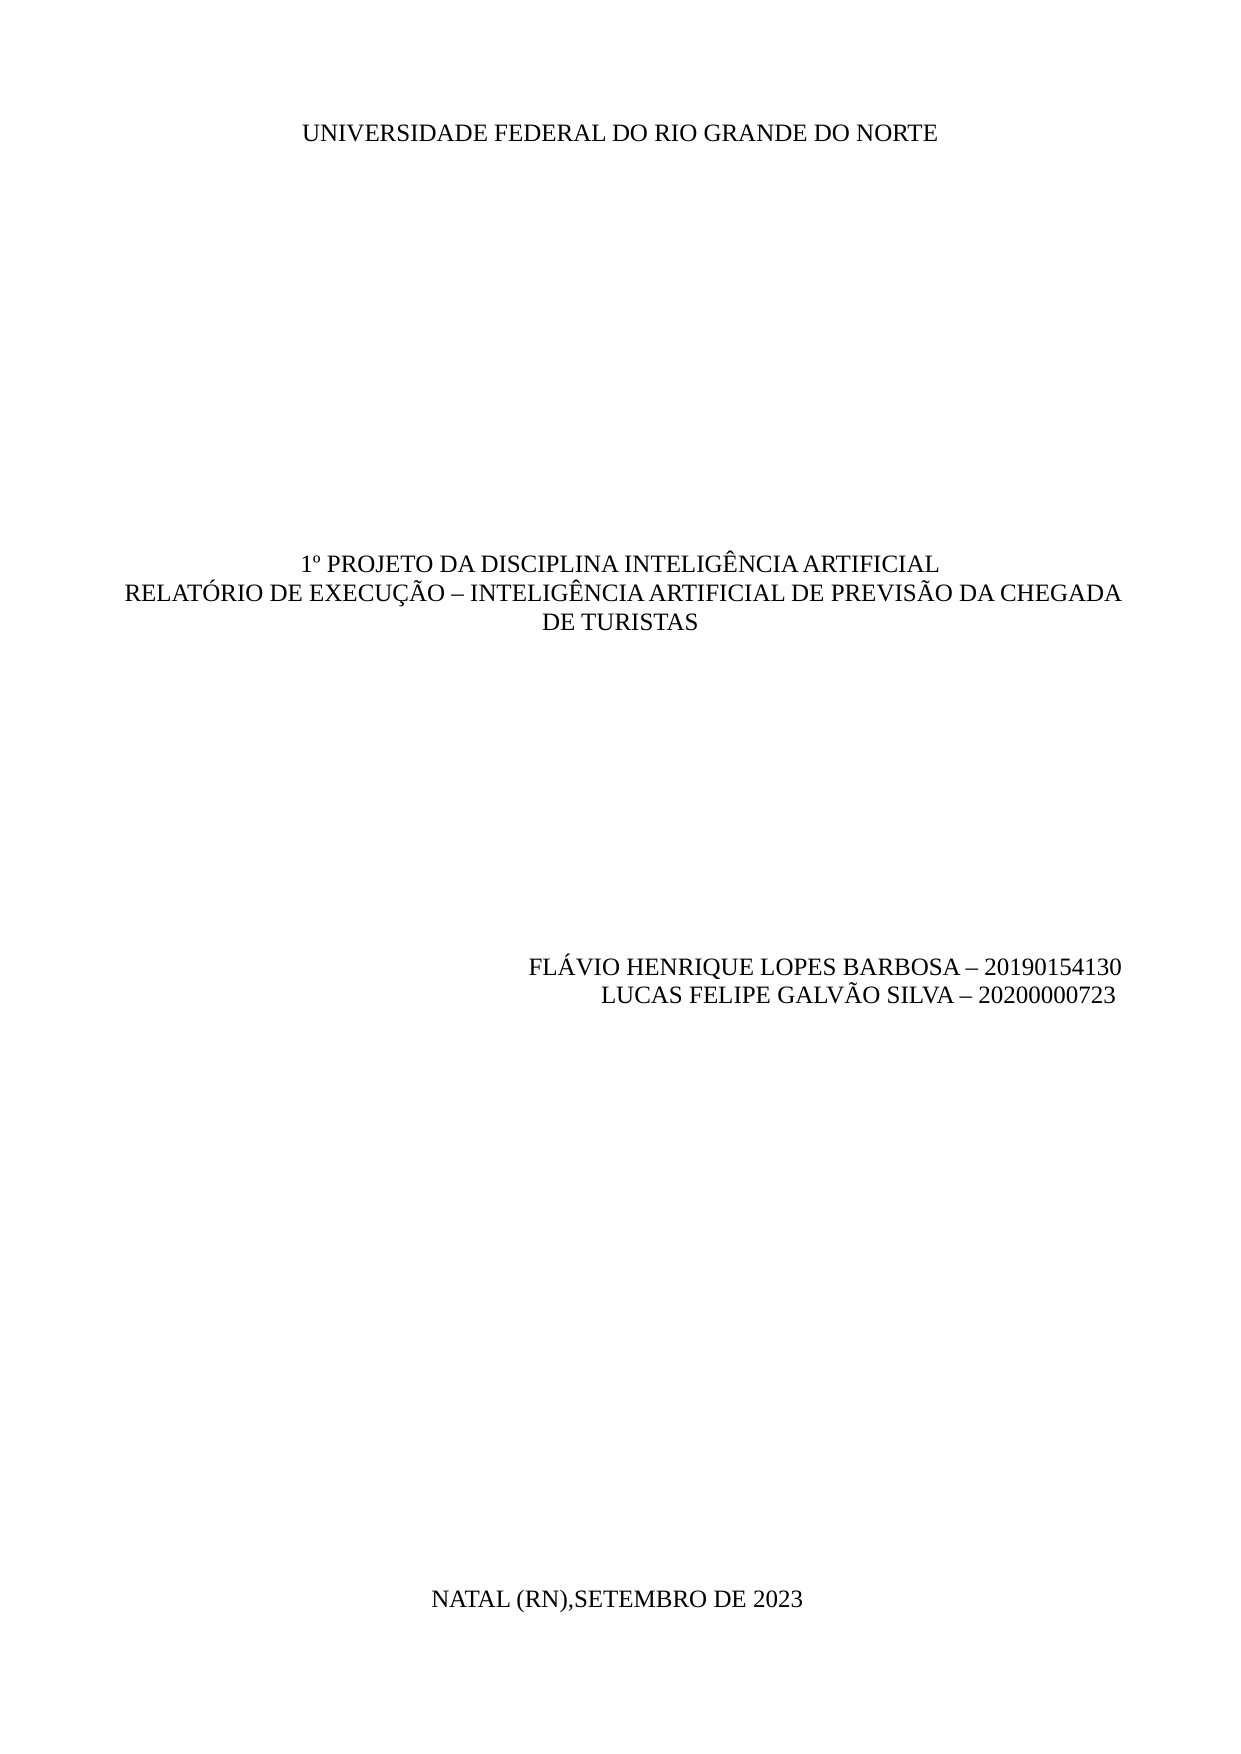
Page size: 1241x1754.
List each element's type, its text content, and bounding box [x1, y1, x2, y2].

text FLÁVIO HENRIQUE LOPES BARBOSA – 20190154130 [118, 952, 1122, 981]
text 1º PROJETO DA DISCIPLINA INTELIGÊNCIA ARTIFICIAL [118, 549, 1122, 578]
text RELATÓRIO DE EXECUÇÃO – INTELIGÊNCIA ARTIFICIAL DE PREVISÃO DA CHEGADA DE TURISTAS [118, 578, 1122, 636]
text NATAL (RN),SETEMBRO DE 2023 [118, 1584, 1122, 1613]
text LUCAS FELIPE GALVÃO SILVA – 20200000723 [118, 981, 1122, 1009]
text UNIVERSIDADE FEDERAL DO RIO GRANDE DO NORTE [118, 118, 1122, 147]
